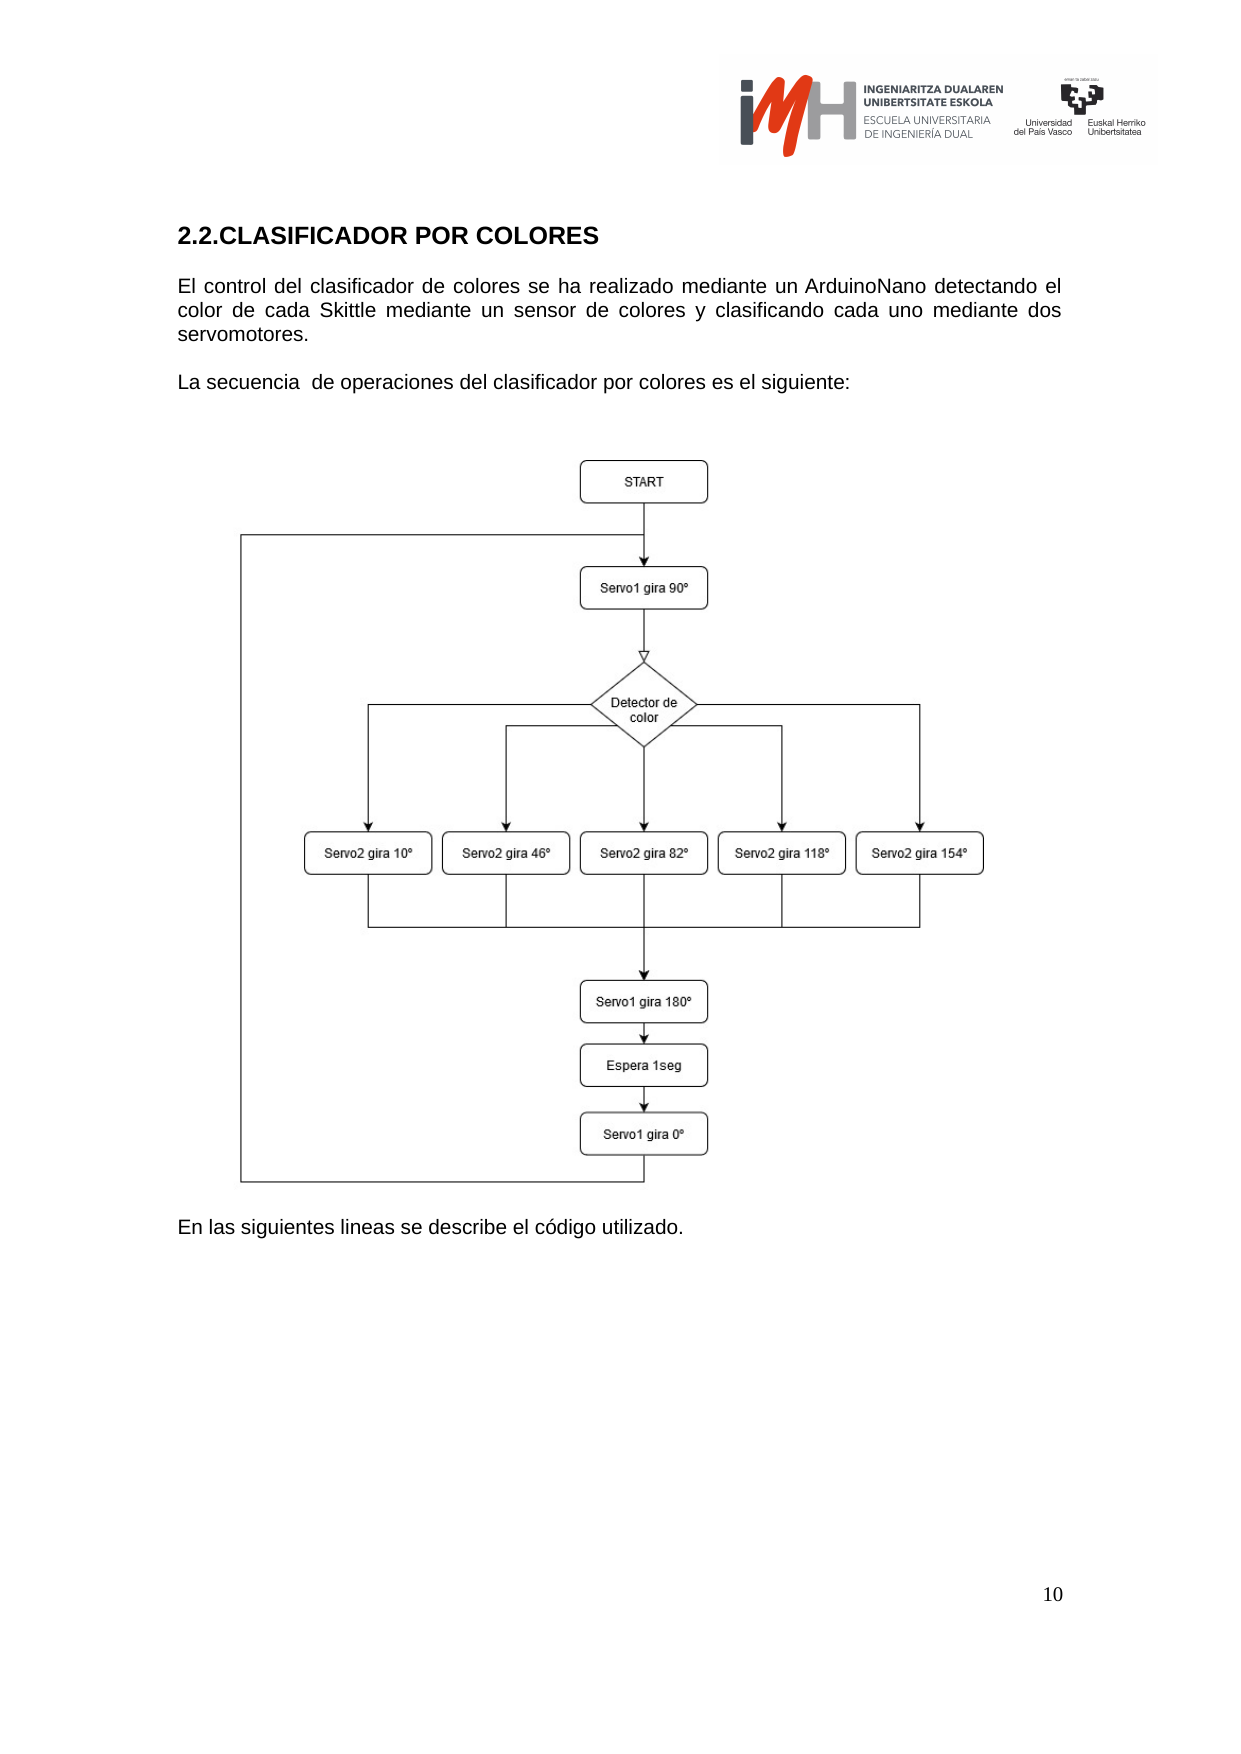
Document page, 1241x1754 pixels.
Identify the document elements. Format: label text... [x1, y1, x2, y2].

text El control del clasificador de colores se ha realizado mediante un ArduinoNano detectando el color de cada Skittle mediante un sensor de colores y clasificando cada uno mediante dos servomotores. [177, 274, 1063, 346]
picture [719, 54, 1159, 165]
subtitle Clasificador por colores [177, 221, 1063, 250]
picture [233, 460, 984, 1191]
text En las siguientes lineas se describe el código utilizado. [177, 1214, 1063, 1238]
text La secuencia de operaciones del clasificador por colores es el siguiente: [177, 369, 1063, 393]
